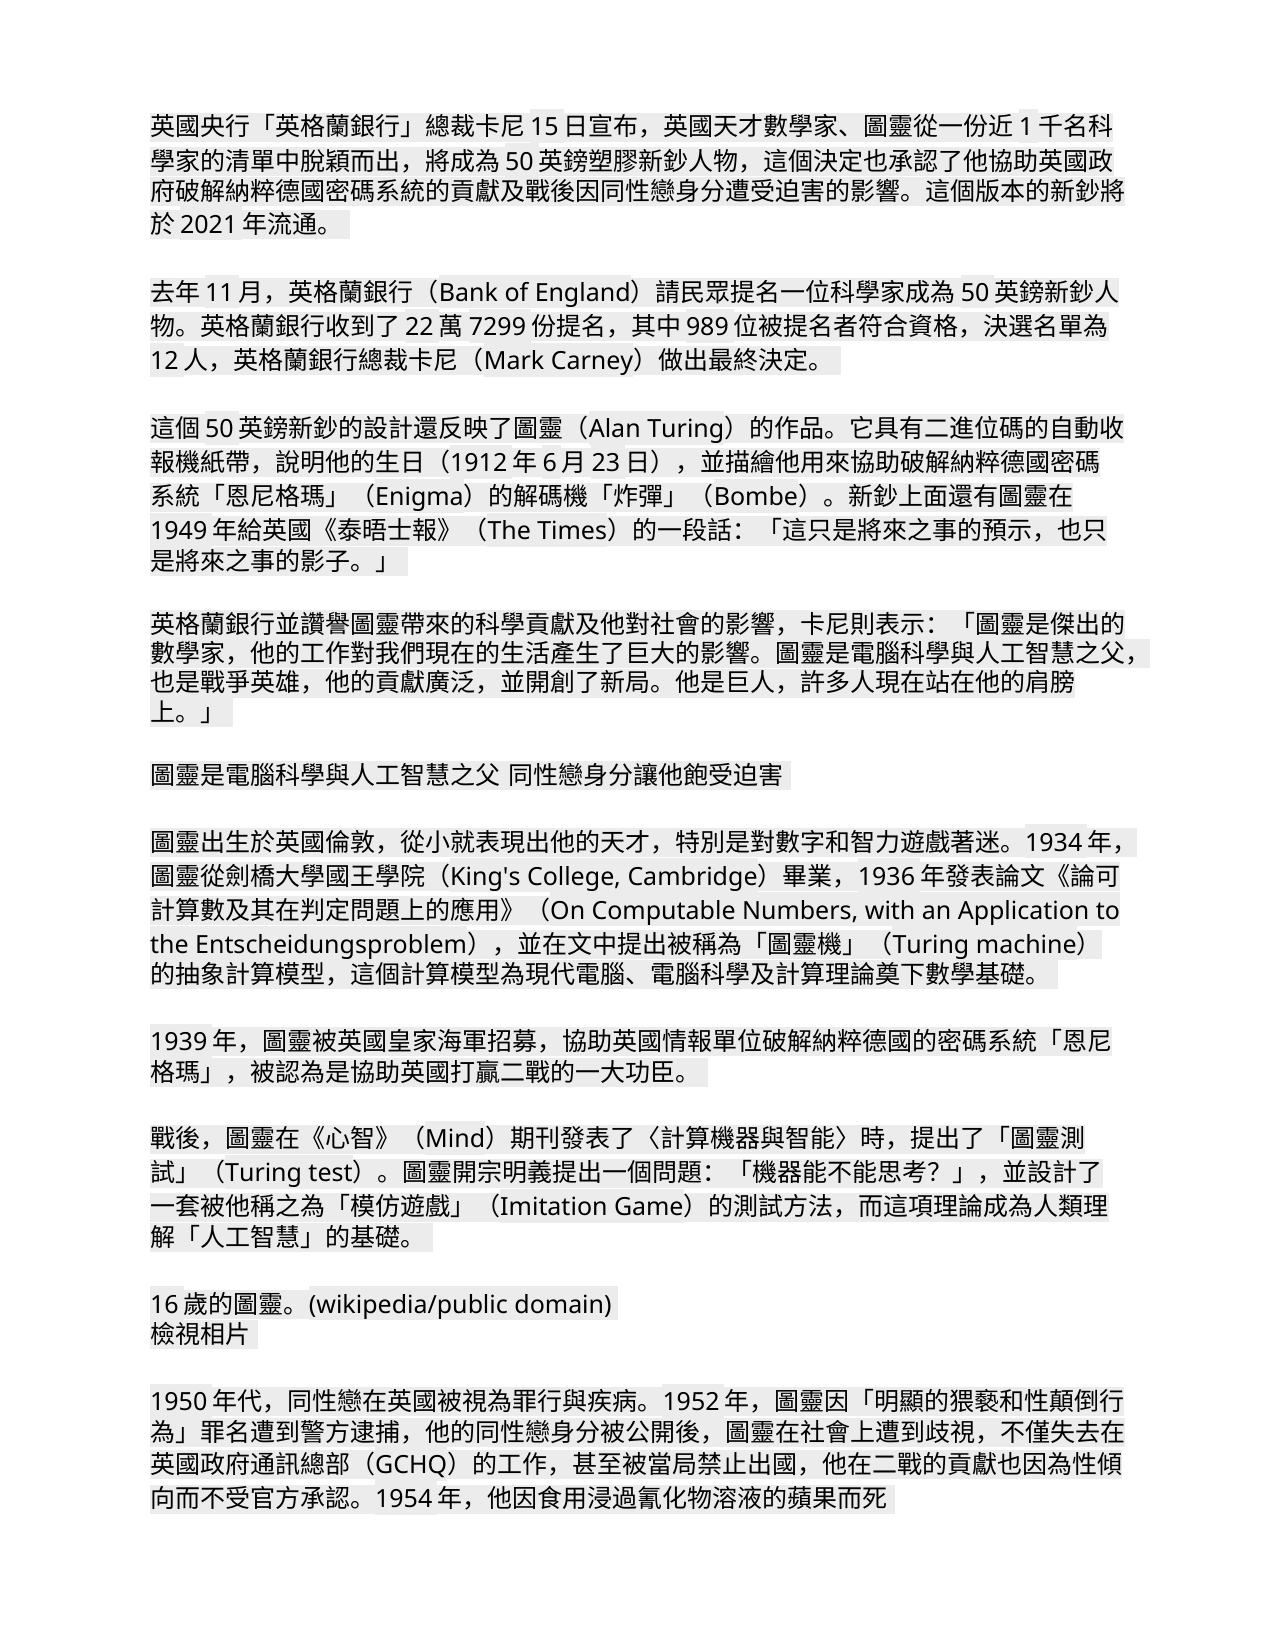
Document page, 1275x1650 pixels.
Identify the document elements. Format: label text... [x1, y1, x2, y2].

text 1997年，來到英國求學，事先花了幾千元買了一台相當沉重的打字機，準備寫論文用。那時候，電腦已經發明了，而且也有了email，但我還不太會使用；一部份是出於排斥科技的心理，畢竟從九零年代起，我連電話都幾乎不用了 (太過於侵略性)，何況什麼 email。 第一次聽說email這玩意兒是在大約1996年，當時腦海閃過的第一個疑問是：郵票要貼哪？ 直到大約1999年春天，我才被迫屈服於科技時代，開始心不甘情不願地使用 email。在這之前，學校老師跟我連繫都是透過室內電話傳真，要不就是實體信件。要是可以回到飛鴿傳書的年代，我會很樂意養兩隻鴿子幫我送信。 至於網路搜尋，那更是21世紀後才學會的事了。我還記得第一次跟我提到google的人，是一位劍橋認識的好朋友，應該稱得上是個數學天才。 雖然個人 "科技使用史" 相當落後，但我卻從1998年就開始研究 AI (人工智慧)，包括相關之認知科學及神經生物學，特別是有關 AI 的哲學部份及 Philosophy of Mind，更是下過一番苦工夫。1999年，寫了篇 "AI與維根斯坦" 的論文。 那個年代， AI並不流行，甚至還有點冷門。我所就讀的劍橋國王學院 (King's College) 之電腦室，取名就叫做 Turing Room，因為Alan Turing 也是隸屬這所學院。不過，直到上個世紀末， Turing 仍不為人所知。 他死了將近半個世紀，人們方才意識到他的重要性。生前，像個醜聞那般存在；自殺死後，隨即消失於人們的記憶之外。十多年前，隨著 AI 的興起，Turing 也才重新回到人們的記憶之中，如今卻已無人不知無人不曉，儼然一個新世紀的啟蒙者。 20年前，也就是1999年的某一個並不特別的夜裏，秋夜依舊寒涼，不知道為什麼，卻突然想到Turing，於是就憑著記憶，隨手給他寫了篇文章，叫做 "危險的實驗—Alan Turing 的故事"。其實，打動我心者，並非他的思想與成就，而是他的無辜與沉默；總的來說，是他異類般孤獨的存在，讓人悲從中來。 Turing念數學系，但他同時也是維根斯坦的學生，因為維根斯坦的哲學重心，如他自己所說，就是數學哲學；他當時在劍橋開了一門課，叫做 "數學的基礎"，Turing就是其中一位學生。 AI如今紅紅火火，人人朗朗上口，連一個島內選舉都 AI、AI、AI個不停。但是AI真有那麼偉大而重要嗎？某個意義上，我是很不以為然的。至於如何個不以為然，就沒法細說了；也許可以用維根斯坦在 "Philosophical Investigations" 卷頭語所引用的一段話來表達。那段話出自19世紀初一位奧地利劇作家 Johann Nestroy的一個劇本。那段話是這麼說的： "進步之本質，就在於它看起來總是比實際上還偉大。" 那到底是偉大還是不偉大？當然沒個準則。我是覺得一點都不偉大。 一直到現在，我的抽屜裏都還放著一堆稿紙捨不得丟，二十多年了，全已泛黃。以前寫文章，都是一格一格慢慢爬，爬滿了一頁，就是600個字。有時一星期就要寫掉一兩隻原子筆。後來，有了電腦，寫東西比以前快上好幾倍，但是快沒有用，寫出來的東西並沒有更好，說不定還更爛。 以前，等待一封信的往返，動輒幾星期或幾個月。現在呢，光是一天就能收到好幾百封，甚至上千。可是，人與人的溝通與感情有比較好嗎？一點也沒有，甚至更加疏遠，誤解更甚。我倒寧可飛鴿傳書千里，稀有、緩慢卻很真實。 若要說科技帶來便利，其實也談不上。過去人們花在寫信回信的時間非常少，頂多一個月寫上兩、三封信，現在一般人卻幾乎是無時無刻浸泡在無謂的文字往返與垃圾資訊大海中，人們的世界卻更小，理解力更差，人與人之間離得更遠。 現在的人沒有手機應該會活不下去，但是以前的人不也一樣活得好好的？到底科技進步是怎麼個進步法，恐怕只是一種錯覺。人還是一樣是人，一樣的人性，一樣的悲歡，一樣的孤獨。 ================== 危險的實驗—Alan Turing 的故事 陳真 1999. 11. 25. 「毒液浸透蘋果，讓沉睡般的死亡也隨之穿透。」（Dip the apple in the brew. Let the sleeping death seep through.） 這是「白雪公主和七個小矮人」中巫婆吟唱的歌；1939年，Alan Turing 結束他在普林斯敦尚未完成的博士論文回到劍橋，急切地趕到地方電影院看這齣戲。據說他對這首「巫婆之歌」印象深刻，經常學唱。傳記作者以其信函遺物，指出他早藏死志。不管是否如此，15年後，Turing 總算自己演了這一幕—在他每天睡前習慣要吃的蘋果上沾了氰化物，結束短暫的一生（1912-1954）。 這只不過是發生在四十多年前的往事，書上各種景物描繪，對照眼前這個劍橋國王學院（King's College），可說毫無兩樣。往事歷歷，栩栩如生，聽起來卻像個童話故事；不需動用任何形容詞，都能感受此事哀傷。 Turing 是數理邏輯學者，後人尊稱他是「電腦之父」。但我相信，以其個性，大概不會喜歡這樣一個稱號。他同時也是最早提出「人工智慧」（Artificial Intelligence）概念的人。在他極其短暫、卻和英國社會格格不入的一生中，最風光的一件事，大概就是他系統性地解開希特勒陣營所發出的一連串關鍵密碼；許多人把盟軍打勝仗的功勞，歸給他神乎其技的解碼功力。 正確來說，Turing 並不是死於「毒蘋果」，而是死於「巫婆的詛咒」。1952 年，他工作完回家，發現家裏失竊，於是報警處理。這樣一個簡單的動作，不料卻投下死亡陰影。精明的警方趕至現場，立刻察覺他和另一位男士同住一房。於是，小偷沒抓到，他卻反而被警方逮捕了，罪名是「下流猥褻」（gross indecency）。 許多人相信，以他解開希特勒密碼的種種戰時功勳及劍橋教授身份，要擺脫這樣一個羞辱，其實輕而易舉，可是他卻不是那種會玩弄這類手腕的人。於是，經過一番司法折磨與羞辱，他被判了刑；更令他難堪的是，他被強制移送精神科接受荷爾蒙「治療」，以「調整」他對同性不該有的愛。 Turing 自小個性「古怪」，不修邊幅，從小就是班上最容易弄髒身體的人，全身上下經常到處沾滿墨汁；加上口吃，以及過度偏重興趣的不平衡學業表現，使他一直無法在強調「優雅」以及「均衡出色」的私立學校中和那些往往是權貴子弟的同學們發展出良好的人際關係。更糟的是，他似乎也不打算改變自己來適應團體。 Turing 沒有完成博士學位，但仍受聘於劍橋任教。母親一貫視他如小孩，彷彿永遠長不大，經常勸他要顧「形象」，叫他每天要整理頭髮、修指甲、刮鬍子，要有個學者的樣子。他的同事和朋友形容他「難以理解」、「不和體制妥協」，形容他深陷知識的探索卻似乎無一事當真，是個「謎」一樣的人物。劍橋國王學院「當局」也盡量「容忍」他在學院內種種不顧教授體面的「幼稚」行徑。 傳記作者說，在世人普遍誤解他的當時，或許還有那麼一把能藉以理解他的「鑰匙」存在。但是，作者感嘆，往事已矣，經過了這麼多年，這把能理解他的「鑰匙」如今似乎已不可尋。 Turing 雖然「怪」，據說有憂鬱傾向，言談之間經常談到有關死亡的話題，但他平時其實相當開朗，同性戀官司的恥辱，卻給了他重重一擊。長期的賀爾蒙藥物強制「治療」，更使他長跑健將的體格出現許多異樣，比如他形容自己「竟然長出了乳房」。 種種身心打擊，使他比往日更加埋首研究，彷彿要以工作來埋葬自己，每天花十幾個小時在研究工作上。可是，研究工作並不怎麼順利，學術上並沒有做出什麼成績，周圍一些同事，形容他是「一團黑色笑話」。 1954 年 6 月 7號，他和往常一樣，睡前吃了一顆蘋果，自此長眠。此一自殺事件，查無他殺嫌疑，於是很快就結了案。Turing 有關於「心靈」(mind) 的思想，被他的老師羅素推崇為「具有深沉的哲學意涵」，卻在他自殺死後二、三十年才逐漸為學界所重視。在當時，他的死，雖然在熟人之間引起一陣八卦議論，但很快就被遺忘，世人也不再對這一團「黑色笑話」感興趣。 只是，讓朋友和家人納悶的是，他為什麼要在「這個時候」自殺呢？災難已逐漸遠離，令人難堪的「心理治療」和「賀爾蒙治療」也早已結束一年，為何此時才自殺？而且，他面對災難挫折時所表現出來的氣度和勇氣，顯然不像是個會自殺的人。 沒有任何徵兆，沒有任何遺言，Turing 就這樣走了。他固執的媽媽於是舉了許多例子，說他從小喜歡做各種「危險的實驗」，經常釀禍，堅信這不是自殺，堅信這只是一場「實驗意外」。不過，很顯然Turing 是故意讓這個「意外」發生。就像睡覺一樣，Turing躺在床上，沒有留下片語隻字，安靜地離開了這個世界。 遺體迅速火化，只有母親、兄弟和一兩位朋友到場送別，沒有任何紀念儀式。世人對他的記憶，就和他的骨灰一樣，迅速隨風飄散。一直到最近幾年，英國社會似乎才突然「良心發現」曾經虧待了這樣一個真誠木訥的老實人。或者，更正確地說，英國社會似乎突然發現原來 Turing 的學術成就還真的蠻重要的，所以開始「紀念」起他來了。 我知道英國民間有一群人正打算向社會大眾募款，擇地建造銅像；國王學院也一直到去年（1998），才突然「心血來潮」，在以他命名的電腦室（Turing Room）樓梯口，掛上了他的肖像。 不管遲來的正義是不是正義，歷史似乎總是演著同樣的戲碼；人們總是無心或無能理解那些和絕大多數人不一樣的「少數心靈」或「弱勢者」，更不用說去善待他們了。唯有等到人去樓空，經過一段漫長歲月後，似乎才又在歷史灰燼裏頭尋找死者生前孤獨的身影。 Turing 是個自我道德感很強的人，真誠不做作，面對真實天性。即使社會道德不容，法律制裁當前，他依然不諱言自己是個同性戀者。唯一的例外是他不願對母親明講。年事已高的母親，也許終究無法明白究竟發生了什麼事。在她眼裏，Turing只不過是個「無可救藥、整天空思夢想的小孩子」（a hopelessly head-in-the-clouds child）。她一直認為，這小孩一定又是在玩什麼「危險的實驗」，因此才釀成意外。 Turing 經常寫信給母親，抱怨生活或工作上的各種挫折，比如抱怨他在劍橋所開的第一堂課，名稱與維根斯坦開的課一樣，都叫做「數學的基礎」；學期一開始沒多久，學生竟然全部退選，無人感興趣。他與母親無話不談，包括談他最喜歡的玩偶泰迪熊。在一封家書中，他透露自己長期過著「孤獨隱士」般的生活。 我努力想拋開所謂「天才」的「故事感」，想把它還原成每個人生命深處或多或少都會有的那一份難以言喻的美麗與哀愁。我一直相信，唯有這樣的看待方式，才是Turing 所渴望的；或許也唯有如此，才能尋回傳記作者所說的那一把能藉以通向他心靈世界的「失落的鑰匙」。 羅曼羅蘭有句話這麼說：「只要有一雙真誠的眼睛陪我們哭泣，我們就沒有白白為生命受苦。」Turing 幽魂有知，我希望他不要再感孤單，因為我們彷彿已能理解他的真情，不只是他的，還有眾人的。 ==================== 英國天才數學家、「電腦之父」圖靈登上50英鎊新鈔 風傳媒 廖綉玉 2019年7月16日 圖片請看：https://bit.ly/2xNd8jv 英國央行「英格蘭銀行」總裁卡尼15日宣布，英國天才數學家、圖靈從一份近1千名科學家的清單中脫穎而出，將成為50英鎊塑膠新鈔人物，這個決定也承認了他協助英國政府破解納粹德國密碼系統的貢獻及戰後因同性戀身分遭受迫害的影響。這個版本的新鈔將於2021年流通。 去年11月，英格蘭銀行（Bank of England）請民眾提名一位科學家成為50英鎊新鈔人物。英格蘭銀行收到了22萬7299份提名，其中989位被提名者符合資格，決選名單為12人，英格蘭銀行總裁卡尼（Mark Carney）做出最終決定。 這個50英鎊新鈔的設計還反映了圖靈（Alan Turing）的作品。它具有二進位碼的自動收報機紙帶，說明他的生日（1912年6月23日），並描繪他用來協助破解納粹德國密碼系統「恩尼格瑪」（Enigma）的解碼機「炸彈」（Bombe）。新鈔上面還有圖靈在1949年給英國《泰晤士報》（The Times）的一段話：「這只是將來之事的預示，也只是將來之事的影子。」 英格蘭銀行並讚譽圖靈帶來的科學貢獻及他對社會的影響，卡尼則表示：「圖靈是傑出的數學家，他的工作對我們現在的生活產生了巨大的影響。圖靈是電腦科學與人工智慧之父，也是戰爭英雄，他的貢獻廣泛，並開創了新局。他是巨人，許多人現在站在他的肩膀上。」 圖靈是電腦科學與人工智慧之父 同性戀身分讓他飽受迫害 圖靈出生於英國倫敦，從小就表現出他的天才，特別是對數字和智力遊戲著迷。1934年，圖靈從劍橋大學國王學院（King's College, Cambridge）畢業，1936年發表論文《論可計算數及其在判定問題上的應用》（On Computable Numbers, with an Application to the Entscheidungsproblem），並在文中提出被稱為「圖靈機」（Turing machine）的抽象計算模型，這個計算模型為現代電腦、電腦科學及計算理論奠下數學基礎。 1939年，圖靈被英國皇家海軍招募，協助英國情報單位破解納粹德國的密碼系統「恩尼格瑪」，被認為是協助英國打贏二戰的一大功臣。 戰後，圖靈在《心智》（Mind）期刊發表了〈計算機器與智能〉時，提出了「圖靈測試」（Turing test）。圖靈開宗明義提出一個問題：「機器能不能思考？」，並設計了一套被他稱之為「模仿遊戲」（Imitation Game）的測試方法，而這項理論成為人類理解「人工智慧」的基礎。 16歲的圖靈。(wikipedia/public domain) 檢視相片 1950年代，同性戀在英國被視為罪行與疾病。1952年，圖靈因「明顯的猥褻和性顛倒行為」罪名遭到警方逮捕，他的同性戀身分被公開後，圖靈在社會上遭到歧視，不僅失去在英國政府通訊總部（GCHQ）的工作，甚至被當局禁止出國，他在二戰的貢獻也因為性傾向而不受官方承認。1954年，他因食用浸過氰化物溶液的蘋果而死 2009年，時任英國首相布朗（Gordon Brown）公開表示對圖靈判決的歉意。2012年，超過3萬7千名科學家集體聯署，要求正式赦免圖靈的罪行，但是被當時的司法大臣拒絕，直到2013年12月才正式獲准，並由英國女王伊莉莎白二世（Queen Elizabeth II）給予皇家赦免。 [150, 75, 1125, 1549]
